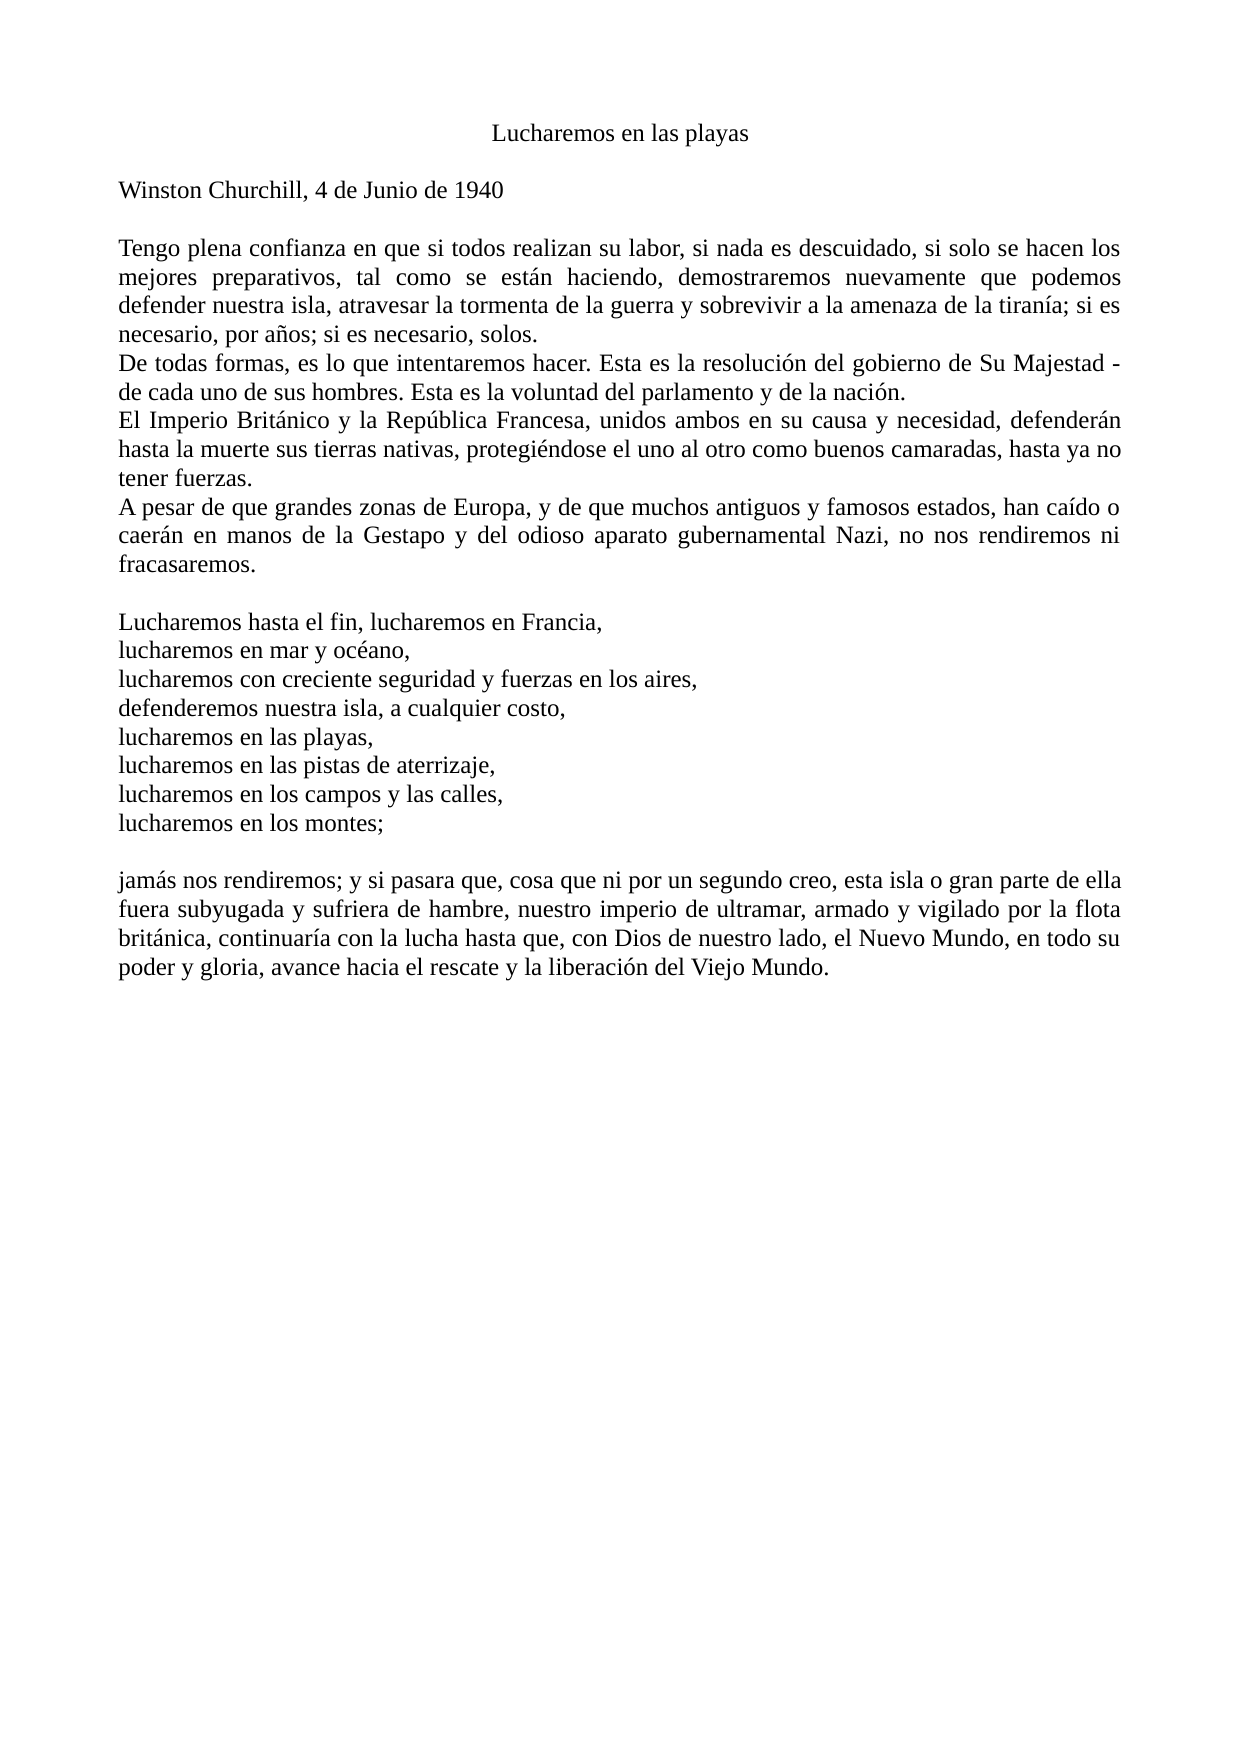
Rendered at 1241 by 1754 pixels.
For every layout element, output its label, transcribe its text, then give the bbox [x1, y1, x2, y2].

text lucharemos en las playas, [118, 722, 1122, 751]
text Tengo plena confianza en que si todos realizan su labor, si nada es descuidado, si solo se hacen los mejores preparativos, tal como se están haciendo, demostraremos nuevamente que podemos defender nuestra isla, atravesar la tormenta de la guerra y sobrevivir a la amenaza de la tiranía; si es necesario, por años; si es necesario, solos. [118, 233, 1122, 348]
text Lucharemos hasta el fin, lucharemos en Francia, [118, 607, 1122, 636]
text De todas formas, es lo que intentaremos hacer. Esta es la resolución del gobierno de Su Majestad - de cada uno de sus hombres. Esta es la voluntad del parlamento y de la nación. [118, 348, 1122, 406]
text Winston Churchill, 4 de Junio de 1940 [118, 176, 1122, 204]
text jamás nos rendiremos; y si pasara que, cosa que ni por un segundo creo, esta isla o gran parte de ella fuera subyugada y sufriera de hambre, nuestro imperio de ultramar, armado y vigilado por la flota británica, continuaría con la lucha hasta que, con Dios de nuestro lado, el Nuevo Mundo, en todo su poder y gloria, avance hacia el rescate y la liberación del Viejo Mundo. [118, 866, 1122, 981]
text Lucharemos en las playas [118, 118, 1122, 147]
text lucharemos en mar y océano, [118, 636, 1122, 664]
text lucharemos en los campos y las calles, [118, 779, 1122, 808]
text lucharemos en las pistas de aterrizaje, [118, 751, 1122, 779]
text lucharemos con creciente seguridad y fuerzas en los aires, [118, 664, 1122, 693]
text defenderemos nuestra isla, a cualquier costo, [118, 693, 1122, 722]
text A pesar de que grandes zonas de Europa, y de que muchos antiguos y famosos estados, han caído o caerán en manos de la Gestapo y del odioso aparato gubernamental Nazi, no nos rendiremos ni fracasaremos. [118, 492, 1122, 578]
text lucharemos en los montes; [118, 808, 1122, 837]
text El Imperio Británico y la República Francesa, unidos ambos en su causa y necesidad, defenderán hasta la muerte sus tierras nativas, protegiéndose el uno al otro como buenos camaradas, hasta ya no tener fuerzas. [118, 406, 1122, 492]
